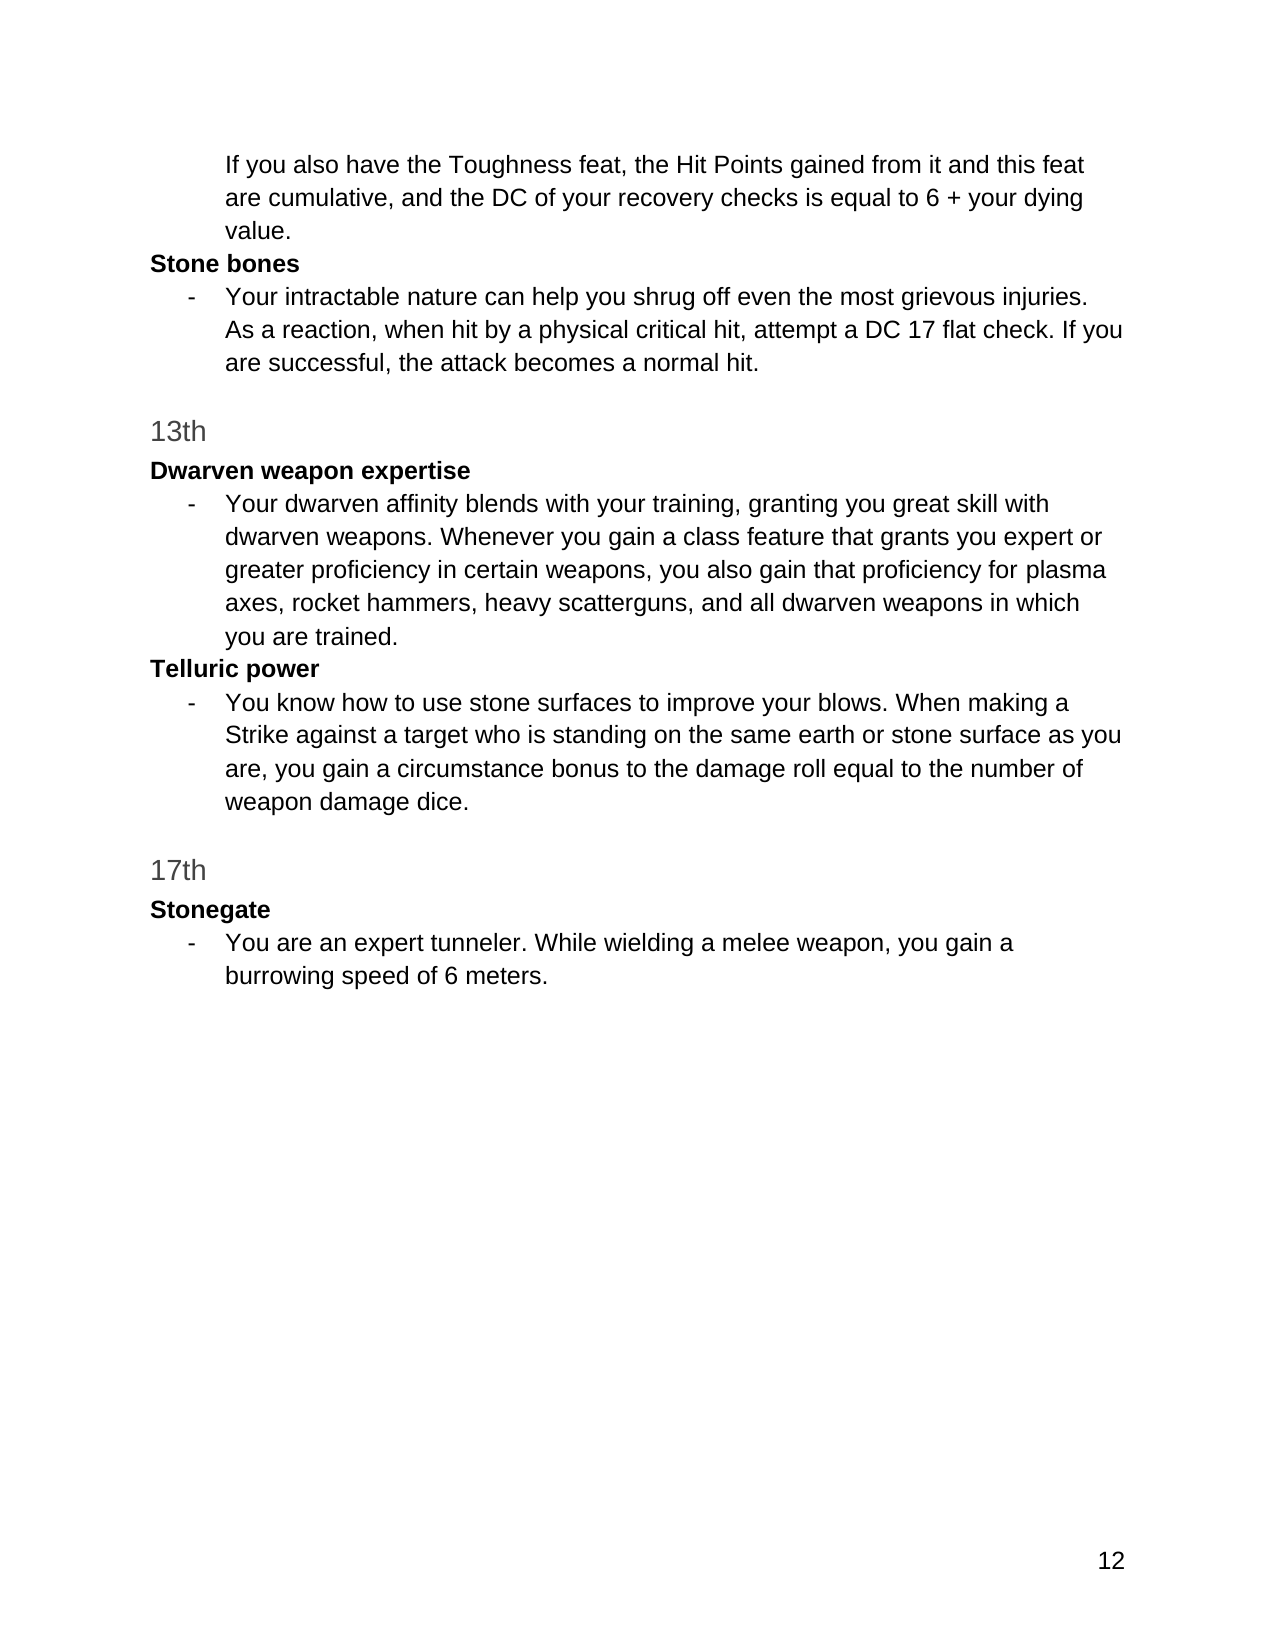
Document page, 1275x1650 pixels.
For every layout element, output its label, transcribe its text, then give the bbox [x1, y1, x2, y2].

text Stone bones [150, 249, 1125, 278]
list Your dwarven affinity blends with your training, granting you great skill with dwarven weapons. Whenever you gain a class feature that grants you expert or greater proficiency in certain weapons, you also gain that proficiency for plasma axes, rocket hammers, heavy scatterguns, and all dwarven weapons in which you are trained. [187, 489, 1125, 650]
list Your intractable nature can help you shrug off even the most grievous injuries. As a reaction, when hit by a physical critical hit, attempt a DC 17 flat check. If you are successful, the attack becomes a normal hit. [187, 282, 1125, 377]
text Telluric power [150, 654, 1125, 683]
text If you also have the Toughness feat, the Hit Points gained from it and this feat are cumulative, and the DC of your recovery checks is equal to 6 + your dying value. [225, 150, 1125, 245]
subtitle 17th [150, 853, 1125, 886]
subtitle 13th [150, 414, 1125, 448]
text Dwarven weapon expertise [150, 456, 1125, 485]
list You are an expert tunneler. While wielding a melee weapon, you gain a burrowing speed of 6 meters. [187, 928, 1125, 989]
text Stonegate [150, 895, 1125, 923]
list You know how to use stone surfaces to improve your blows. When making a Strike against a target who is standing on the same earth or stone surface as you are, you gain a circumstance bonus to the damage roll equal to the number of weapon damage dice. [187, 687, 1125, 815]
